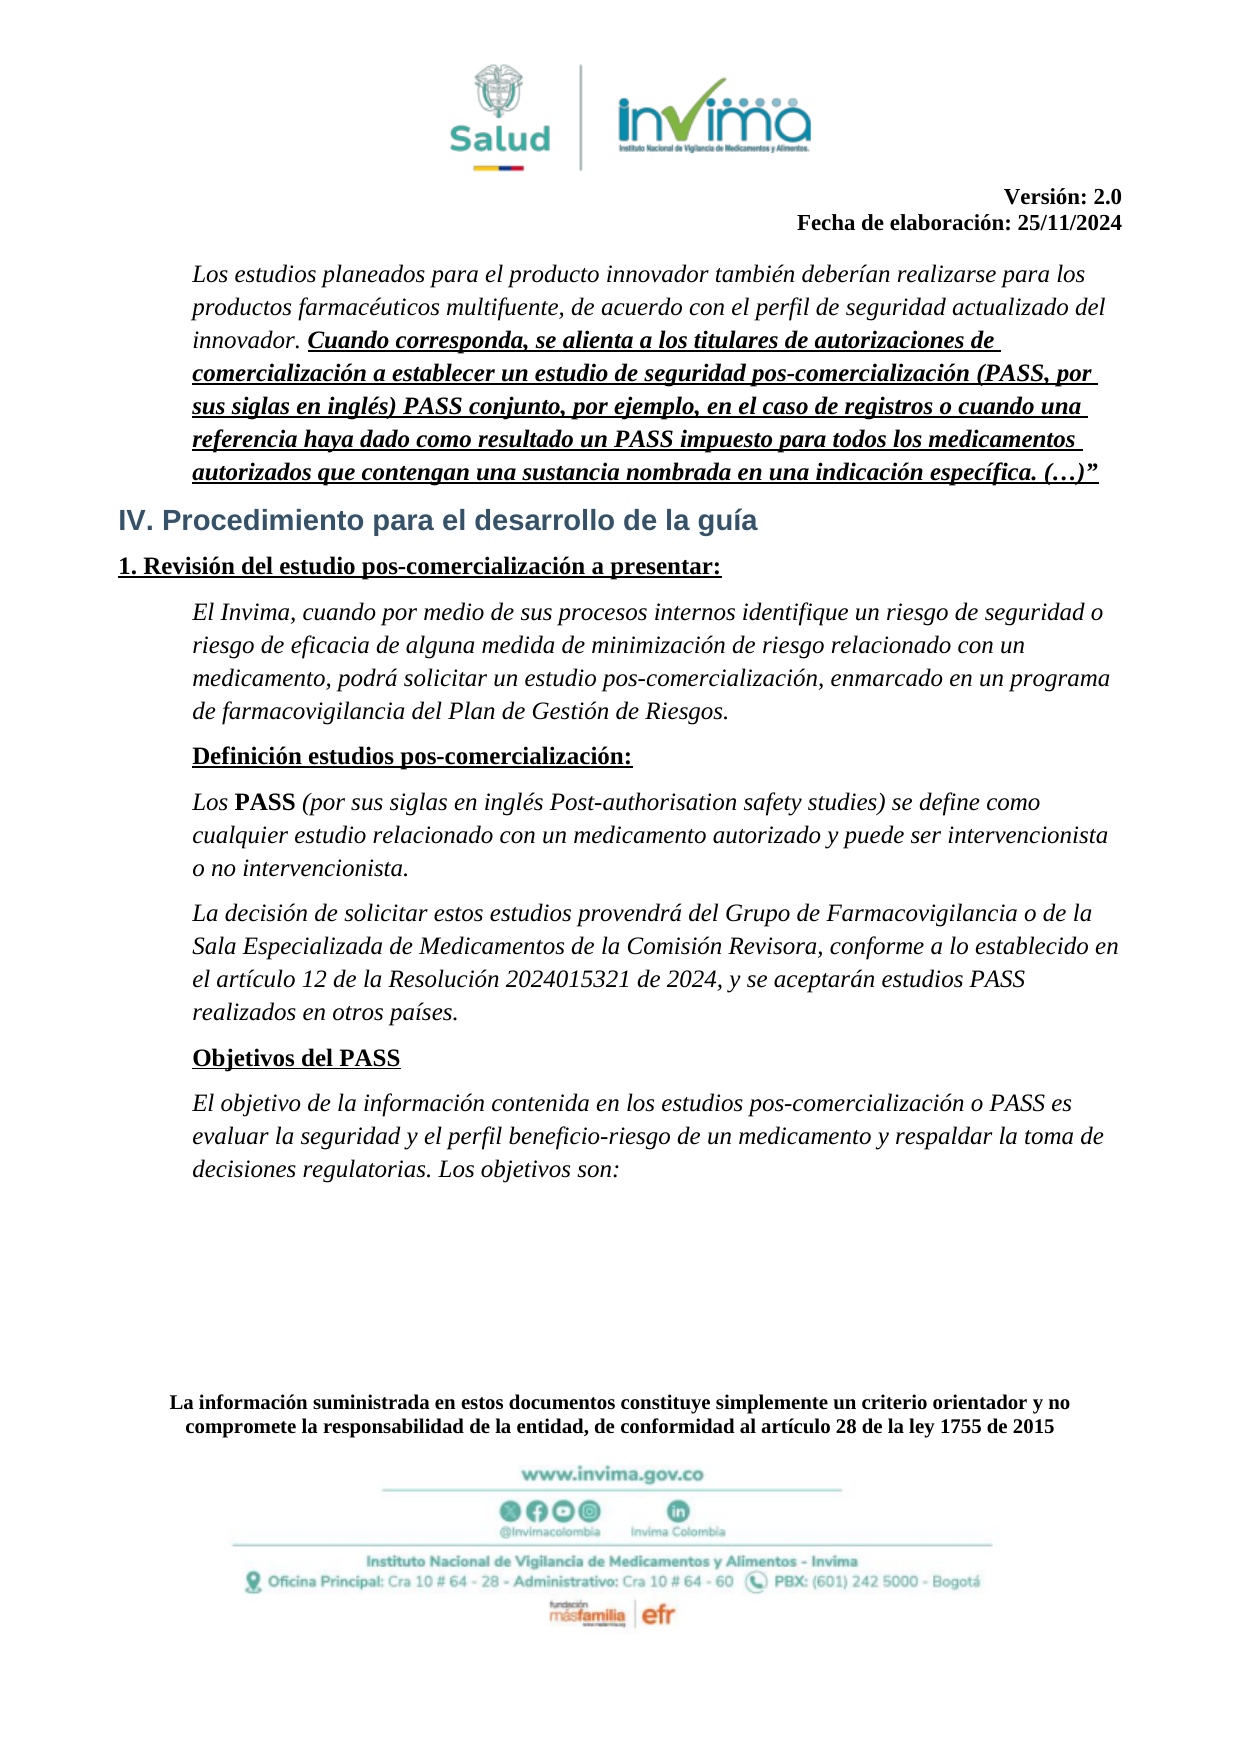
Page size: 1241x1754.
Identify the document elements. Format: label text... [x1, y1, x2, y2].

list Los PASS (por sus siglas en inglés Post-authorisation safety studies) se define como cualquier estudio relacionado con un medicamento autorizado y puede ser intervencionista o no intervencionista. [192, 787, 1122, 882]
list El Invima, cuando por medio de sus procesos internos identifique un riesgo de seguridad o riesgo de eficacia de alguna medida de minimización de riesgo relacionado con un medicamento, podrá solicitar un estudio pos-comercialización, enmarcado en un programa de farmacovigilancia del Plan de Gestión de Riesgos. [192, 597, 1122, 724]
list IV. Procedimiento para el desarrollo de la guía [118, 503, 1122, 536]
list El objetivo de la información contenida en los estudios pos-comercialización o PASS es evaluar la seguridad y el perfil beneficio-riesgo de un medicamento y respaldar la toma de decisiones regulatorias. Los objetivos son: [192, 1088, 1122, 1183]
list Objetivos del PASS [192, 1043, 1122, 1072]
list 1. Revisión del estudio pos-comercialización a presentar: [118, 551, 1122, 580]
list Los estudios planeados para el producto innovador también deberían realizarse para los productos farmacéuticos multifuente, de acuerdo con el perfil de seguridad actualizado del innovador. Cuando corresponda, se alienta a los titulares de autorizaciones de comercialización a establecer un estudio de seguridad pos-comercialización (PASS, por sus siglas en inglés) PASS conjunto, por ejemplo, en el caso de registros o cuando una referencia haya dado como resultado un PASS impuesto para todos los medicamentos autorizados que contengan una sustancia nombrada en una indicación específica. (…)” [192, 259, 1122, 486]
picture [222, 1462, 1018, 1636]
picture [420, 40, 820, 183]
list Definición estudios pos-comercialización: [192, 741, 1122, 770]
list La decisión de solicitar estos estudios provendrá del Grupo de Farmacovigilancia o de la Sala Especializada de Medicamentos de la Comisión Revisora, conforme a lo establecido en el artículo 12 de la Resolución 2024015321 de 2024, y se aceptarán estudios PASS realizados en otros países. [192, 898, 1122, 1026]
